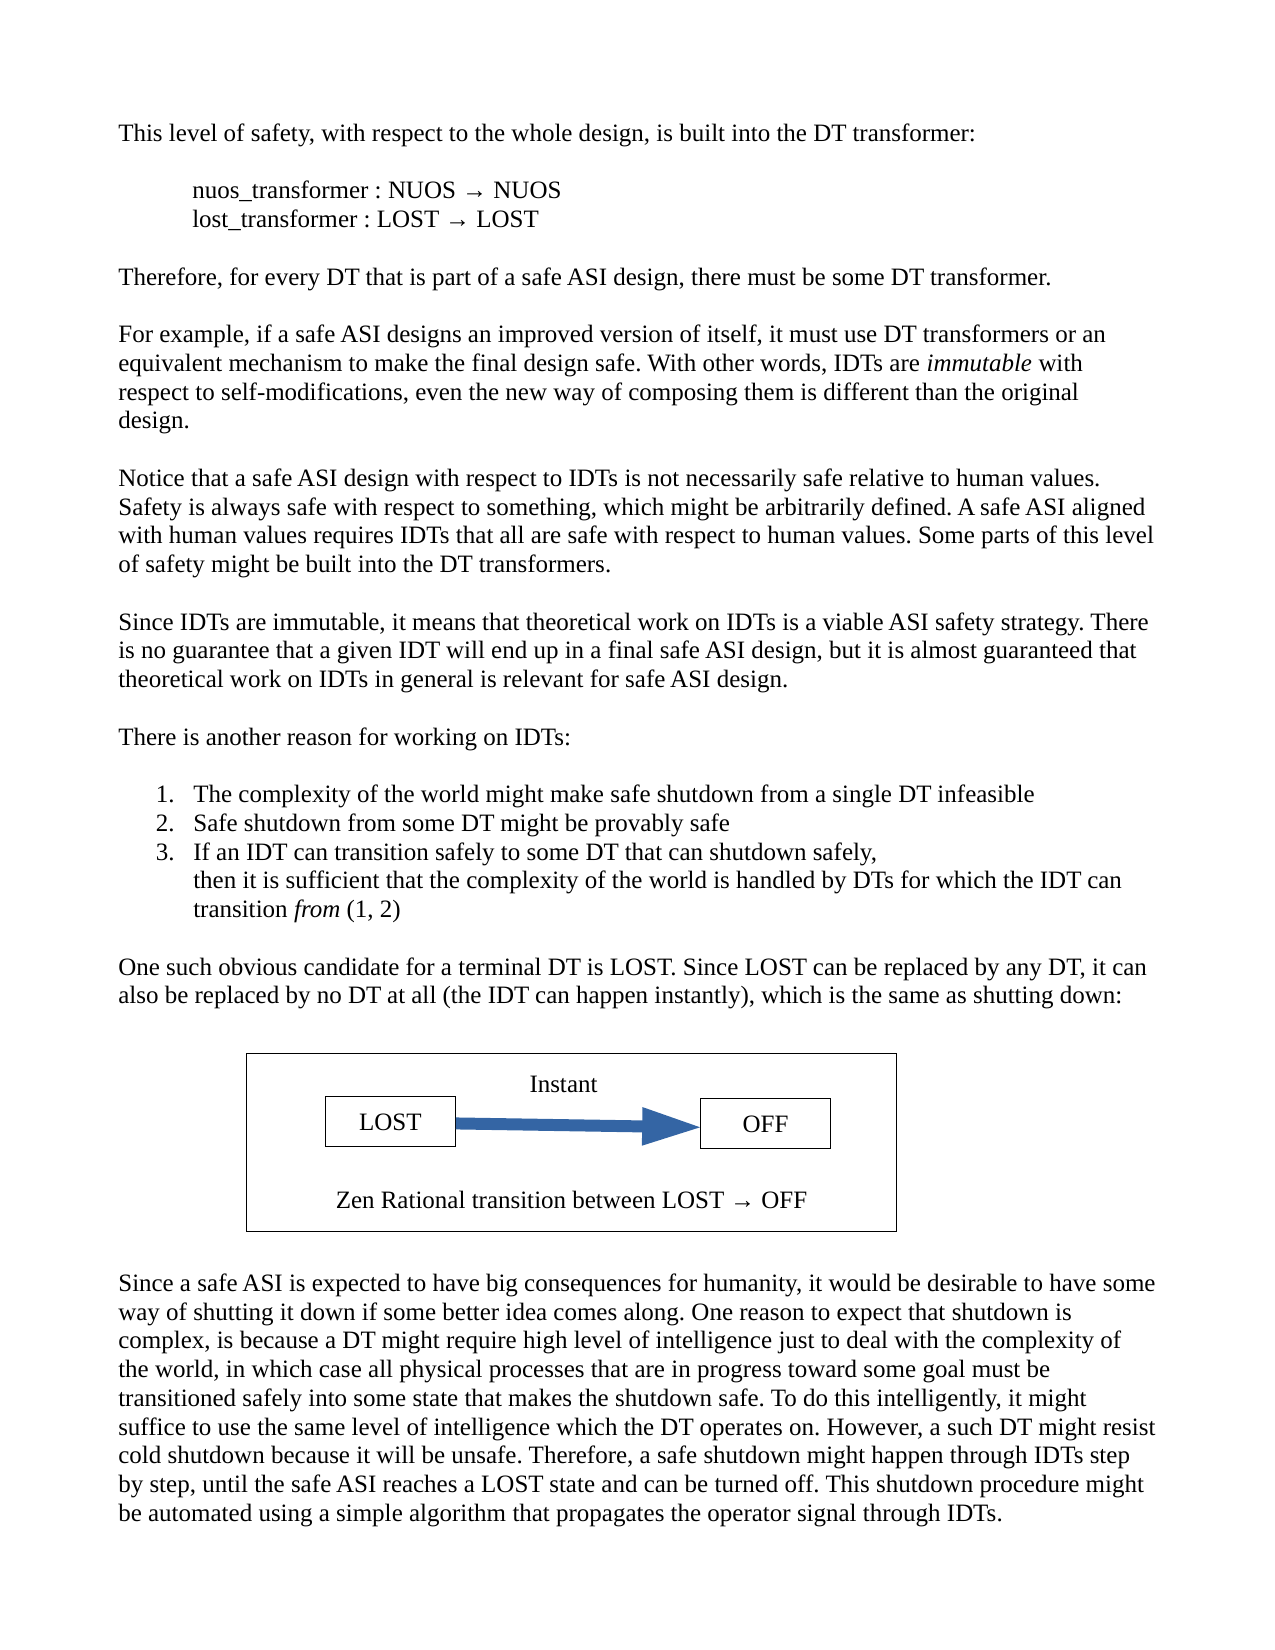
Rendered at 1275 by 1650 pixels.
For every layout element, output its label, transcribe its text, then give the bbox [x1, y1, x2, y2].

text Since a safe ASI is expected to have big consequences for humanity, it would be desirable to have some way of shutting it down if some better idea comes along. One reason to expect that shutdown is complex, is because a DT might require high level of intelligence just to deal with the complexity of the world, in which case all physical processes that are in progress toward some goal must be transitioned safely into some state that makes the shutdown safe. To do this intelligently, it might suffice to use the same level of intelligence which the DT operates on. However, a such DT might resist cold shutdown because it will be unsafe. Therefore, a safe shutdown might happen through IDTs step by step, until the safe ASI reaches a LOST state and can be turned off. This shutdown procedure might be automated using a simple algorithm that propagates the operator signal through IDTs. [118, 1268, 1157, 1527]
text There is another reason for working on IDTs: [118, 722, 1157, 751]
text Therefore, for every DT that is part of a safe ASI design, there must be some DT transformer. [118, 262, 1157, 291]
text nuos_transformer : NUOS → NUOS [118, 176, 1157, 204]
text lost_transformer : LOST → LOST [118, 204, 1157, 233]
text Since IDTs are immutable, it means that theoretical work on IDTs is a viable ASI safety strategy. There is no guarantee that a given IDT will end up in a final safe ASI design, but it is almost guaranteed that theoretical work on IDTs in general is relevant for safe ASI design. [118, 607, 1157, 693]
text One such obvious candidate for a terminal DT is LOST. Since LOST can be replaced by any DT, it can also be replaced by no DT at all (the IDT can happen instantly), which is the same as shutting down: [118, 952, 1157, 1009]
list The complexity of the world might make safe shutdown from a single DT infeasible [156, 779, 1157, 808]
list Safe shutdown from some DT might be provably safe [156, 808, 1157, 837]
list If an IDT can transition safely to some DT that can shutdown safely, then it is sufficient that the complexity of the world is handled by DTs for which the IDT can transition from (1, 2) [156, 837, 1157, 923]
text Notice that a safe ASI design with respect to IDTs is not necessarily safe relative to human values. Safety is always safe with respect to something, which might be arbitrarily defined. A safe ASI aligned with human values requires IDTs that all are safe with respect to human values. Some parts of this level of safety might be built into the DT transformers. [118, 463, 1157, 578]
text This level of safety, with respect to the whole design, is built into the DT transformer: [118, 118, 1157, 147]
text For example, if a safe ASI designs an improved version of itself, it must use DT transformers or an equivalent mechanism to make the final design safe. With other words, IDTs are immutable with respect to self-modifications, even the new way of composing them is different than the original design. [118, 319, 1157, 434]
